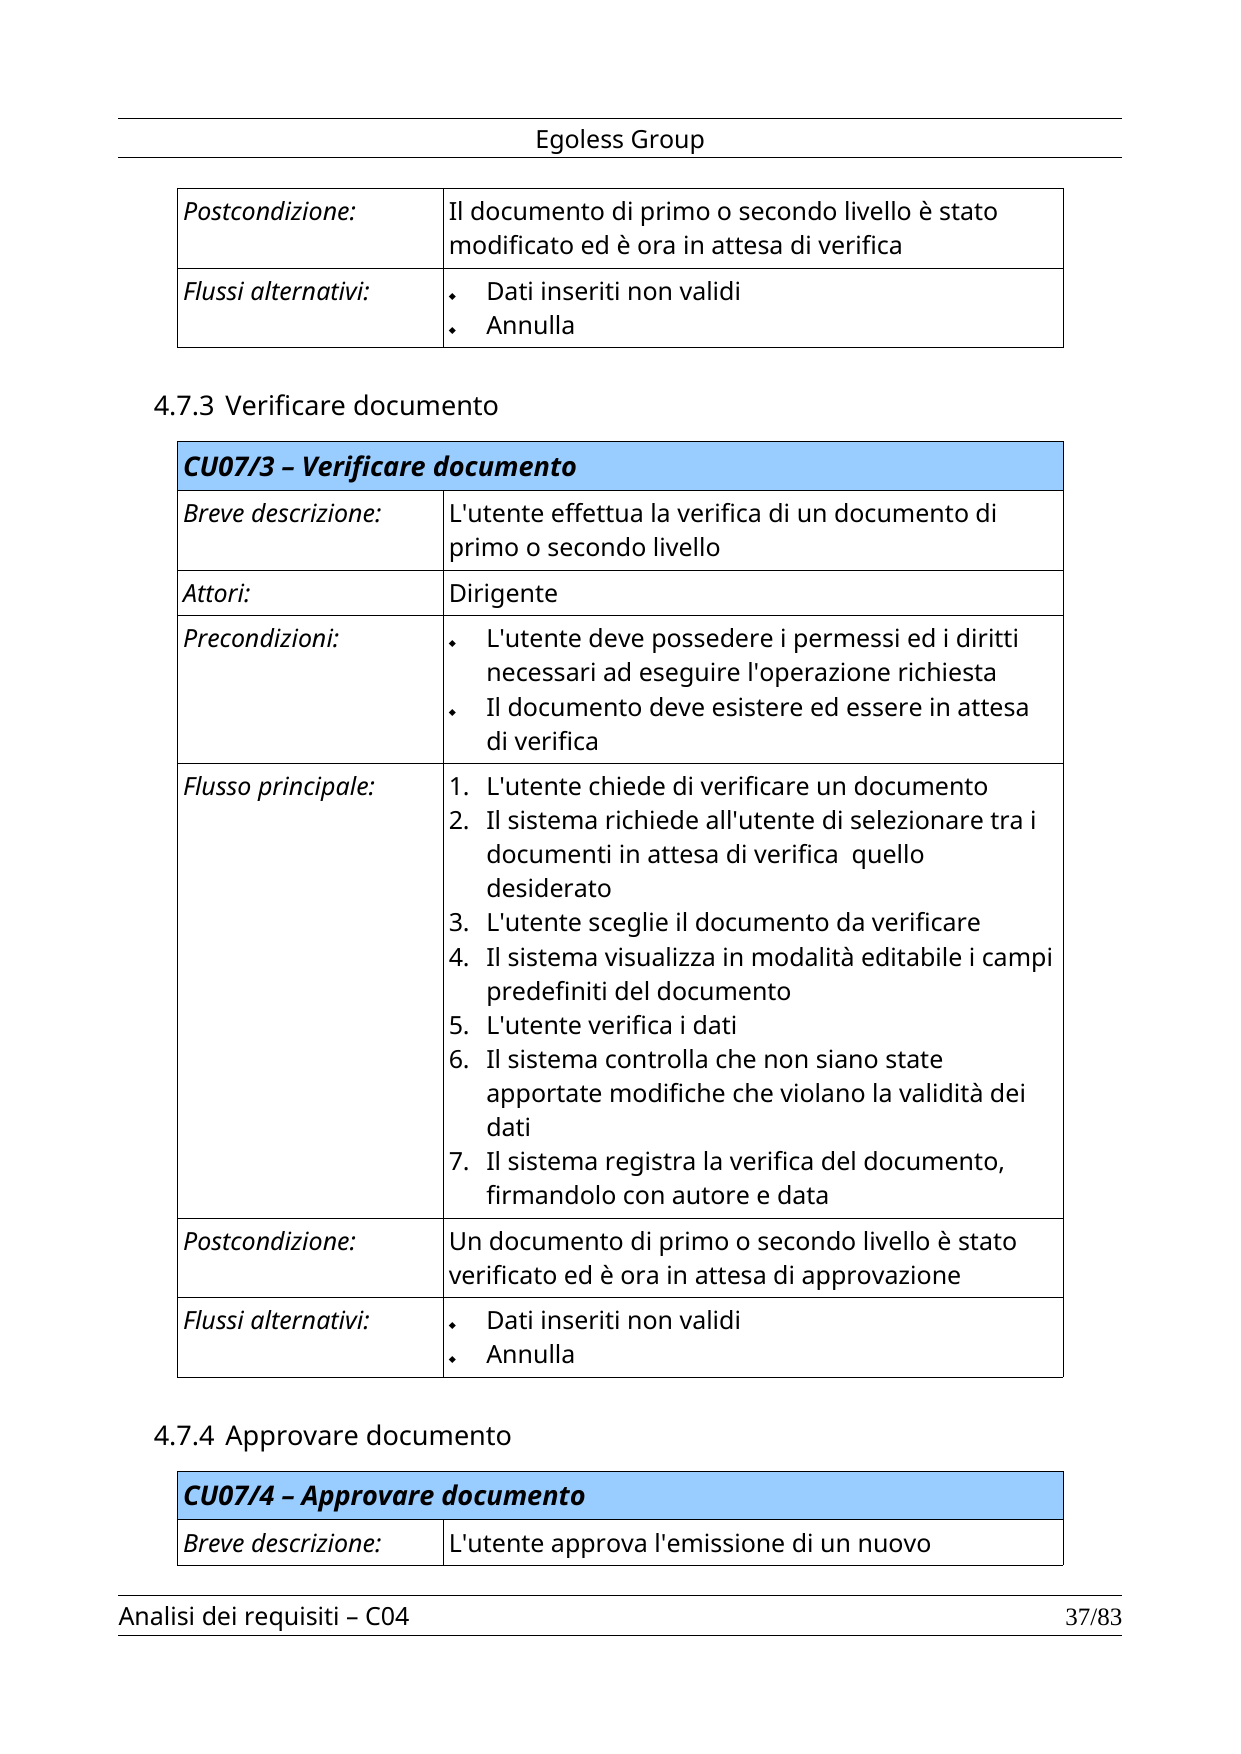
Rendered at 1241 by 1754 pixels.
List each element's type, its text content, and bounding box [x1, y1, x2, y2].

table_cell Flusso principale: [178, 764, 443, 1217]
table_cell L'utente deve possedere i permessi ed i diritti necessari ad eseguire l'operazione richiesta Il documento deve esistere ed essere in attesa di verifica [444, 616, 1063, 763]
table_cell L'utente approva l'emissione di un nuovo [444, 1520, 1063, 1565]
table_cell Dati inseriti non validi Annulla [444, 269, 1063, 347]
table_cell Breve descrizione: [178, 491, 443, 569]
table_cell Attori: [178, 571, 443, 615]
table_cell Flussi alternativi: [178, 269, 443, 347]
table_cell L'utente effettua la verifica di un documento di primo o secondo livello [444, 491, 1063, 569]
table_cell Dirigente [444, 571, 1063, 615]
table_cell Un documento di primo o secondo livello è stato verificato ed è ora in attesa di approvazione [444, 1219, 1063, 1297]
table_cell Breve descrizione: [178, 1520, 443, 1565]
table_cell Postcondizione: [178, 189, 443, 268]
subtitle Verificare documento [153, 387, 1122, 424]
table_cell Il documento di primo o secondo livello è stato modificato ed è ora in attesa di verifica [444, 189, 1063, 268]
subtitle Approvare documento [153, 1416, 1122, 1453]
table_cell Flussi alternativi: [178, 1298, 443, 1377]
table_header CU07/3 – Verificare documento [178, 442, 1063, 490]
table_header CU07/4 – Approvare documento [178, 1472, 1063, 1519]
table_cell L'utente chiede di verificare un documento Il sistema richiede all'utente di selezionare tra i documenti in attesa di verifica quello desiderato L'utente sceglie il documento da verificare Il sistema visualizza in modalità editabile i campi predefiniti del documento L'utente verifica i dati Il sistema controlla che non siano state apportate modifiche che violano la validità dei dati Il sistema registra la verifica del documento, firmandolo con autore e data [444, 764, 1063, 1217]
table_cell Dati inseriti non validi Annulla [444, 1298, 1063, 1377]
table_cell Precondizioni: [178, 616, 443, 763]
table_cell Postcondizione: [178, 1219, 443, 1297]
